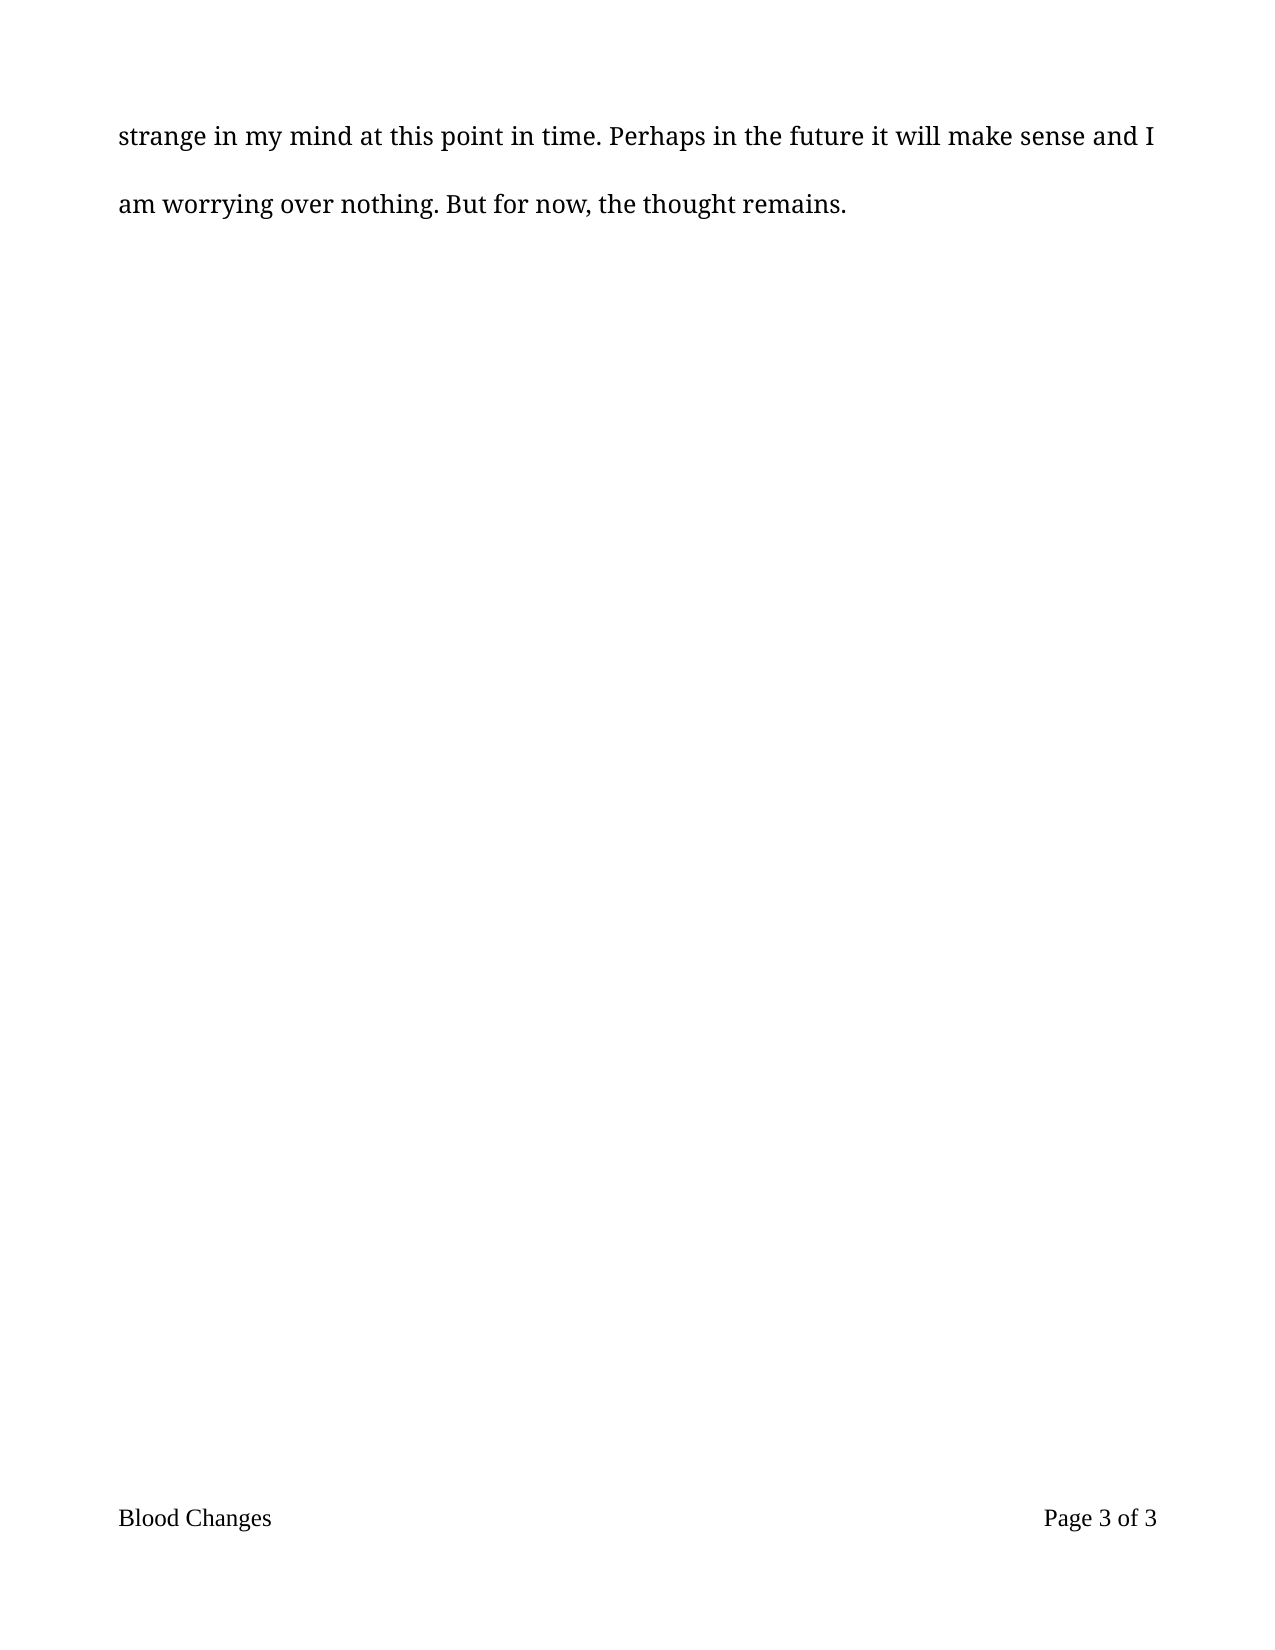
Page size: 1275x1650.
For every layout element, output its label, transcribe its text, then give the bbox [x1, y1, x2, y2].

text strange in my mind at this point in time. Perhaps in the future it will make sense and I am worrying over nothing. But for now, the thought remains. [118, 118, 1157, 220]
